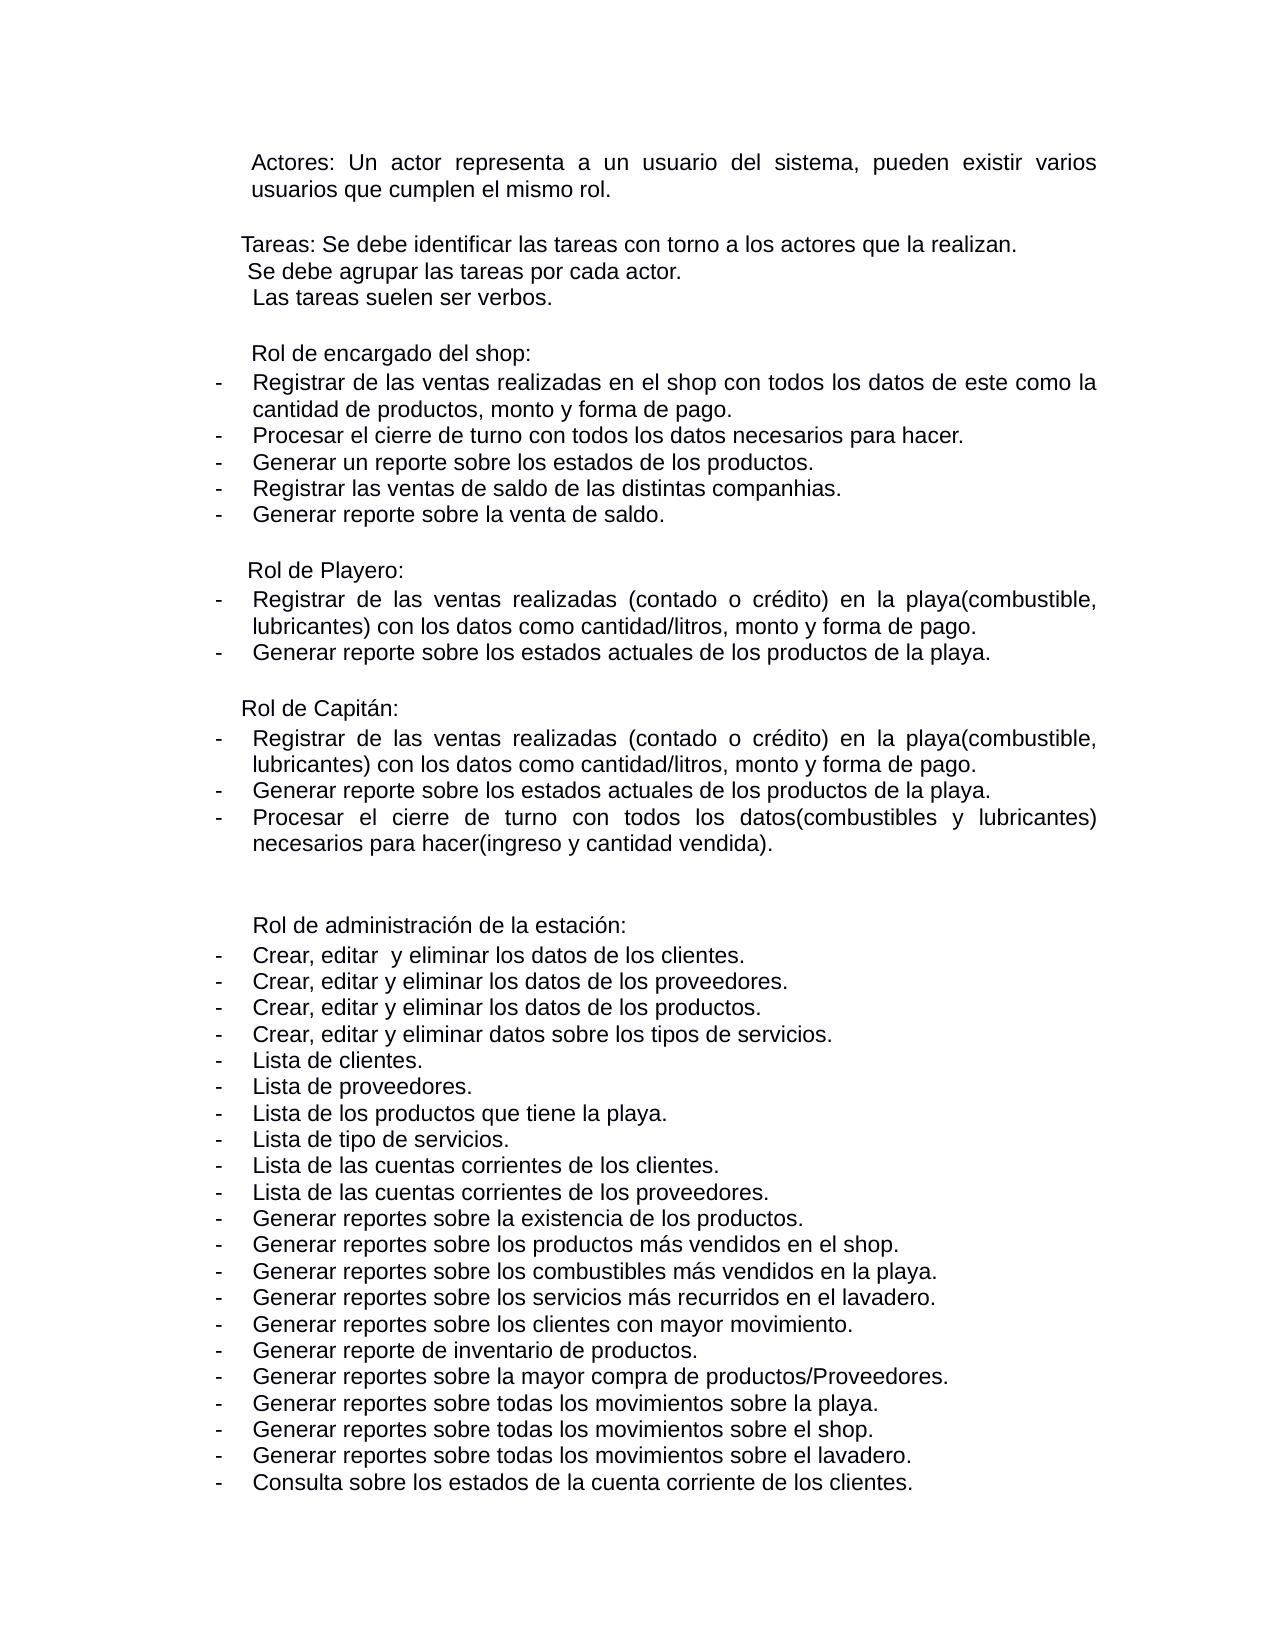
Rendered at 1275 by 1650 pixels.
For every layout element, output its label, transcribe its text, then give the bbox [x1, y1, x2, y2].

list Generar reportes sobre la mayor compra de productos/Proveedores. [215, 1362, 1098, 1388]
list Procesar el cierre de turno con todos los datos(combustibles y lubricantes) necesarios para hacer(ingreso y cantidad vendida). [215, 802, 1098, 856]
list Registrar de las ventas realizadas en el shop con todos los datos de este como la cantidad de productos, monto y forma de pago. [215, 370, 1098, 421]
text Las tareas suelen ser verbos. [177, 282, 1098, 310]
list Generar reporte sobre la venta de saldo. [215, 499, 1098, 528]
text Rol de Capitán: [177, 693, 1098, 721]
list Generar reportes sobre los combustibles más vendidos en la playa. [215, 1256, 1098, 1283]
list Generar reportes sobre todas los movimientos sobre el lavadero. [215, 1441, 1098, 1467]
list Procesar el cierre de turno con todos los datos necesarios para hacer. [215, 421, 1098, 447]
list Generar reportes sobre todas los movimientos sobre el shop. [215, 1414, 1098, 1441]
text Rol de encargado del shop: [251, 338, 1098, 366]
text Se debe agrupar las tareas por cada actor. [177, 258, 1098, 282]
list Lista de tipo de servicios. [215, 1124, 1098, 1151]
list Crear, editar y eliminar los datos de los clientes. [215, 942, 1098, 966]
list Lista de las cuentas corrientes de los proveedores. [215, 1177, 1098, 1203]
list Generar un reporte sobre los estados de los productos. [215, 447, 1098, 473]
list Crear, editar y eliminar los datos de los productos. [215, 993, 1098, 1019]
text Rol de administración de la estación: [177, 911, 1098, 938]
list Crear, editar y eliminar datos sobre los tipos de servicios. [215, 1019, 1098, 1045]
list Registrar de las ventas realizadas (contado o crédito) en la playa(combustible, lubricantes) con los datos como cantidad/litros, monto y forma de pago. [215, 587, 1098, 638]
list Lista de proveedores. [215, 1072, 1098, 1098]
list Lista de las cuentas corrientes de los clientes. [215, 1151, 1098, 1177]
list Generar reportes sobre la existencia de los productos. [215, 1203, 1098, 1230]
list Generar reportes sobre los productos más vendidos en el shop. [215, 1230, 1098, 1256]
text Rol de Playero: [177, 555, 1098, 583]
list Crear, editar y eliminar los datos de los proveedores. [215, 966, 1098, 993]
list Generar reporte de inventario de productos. [215, 1335, 1098, 1362]
list Generar reportes sobre todas los movimientos sobre la playa. [215, 1388, 1098, 1414]
list Generar reportes sobre los clientes con mayor movimiento. [215, 1309, 1098, 1335]
list Lista de los productos que tiene la playa. [215, 1098, 1098, 1124]
list Generar reportes sobre los servicios más recurridos en el lavadero. [215, 1283, 1098, 1309]
list Registrar las ventas de saldo de las distintas companhias. [215, 473, 1098, 499]
list Consulta sobre los estados de la cuenta corriente de los clientes. [215, 1467, 1098, 1493]
text Tareas: Se debe identificar las tareas con torno a los actores que la realizan. [177, 231, 1098, 258]
list Lista de clientes. [215, 1045, 1098, 1072]
list Generar reporte sobre los estados actuales de los productos de la playa. [215, 638, 1098, 665]
list Registrar de las ventas realizadas (contado o crédito) en la playa(combustible, lubricantes) con los datos como cantidad/litros, monto y forma de pago. [215, 725, 1098, 776]
list Generar reporte sobre los estados actuales de los productos de la playa. [215, 776, 1098, 802]
text Actores: Un actor representa a un usuario del sistema, pueden existir varios usuarios que cumplen el mismo rol. [251, 149, 1098, 202]
